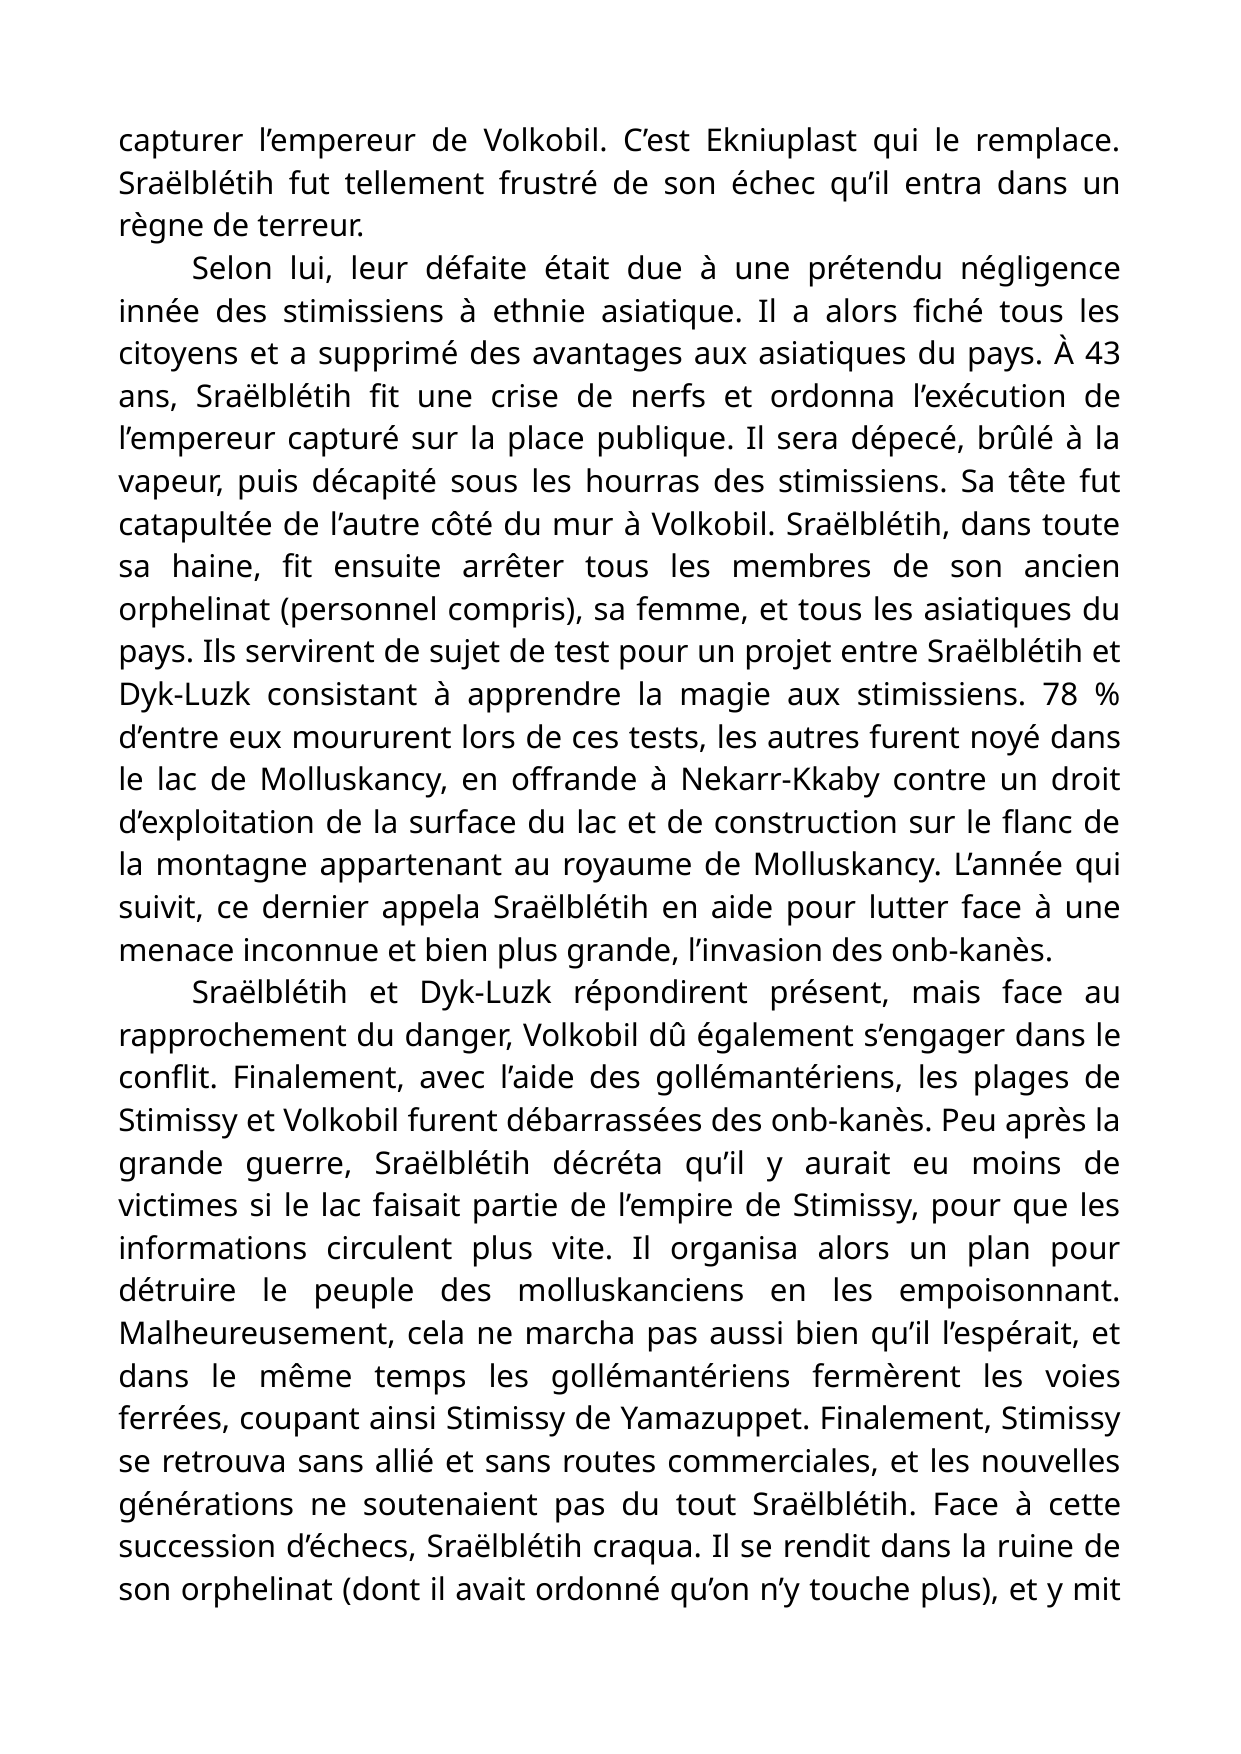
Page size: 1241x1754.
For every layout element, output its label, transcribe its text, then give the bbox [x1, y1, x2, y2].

text Selon lui, leur défaite était due à une prétendu négligence innée des stimissiens à ethnie asiatique. Il a alors fiché tous les citoyens et a supprimé des avantages aux asiatiques du pays. À 43 ans, Sraëlblétih fit une crise de nerfs et ordonna l’exécution de l’empereur capturé sur la place publique. Il sera dépecé, brûlé à la vapeur, puis décapité sous les hourras des stimissiens. Sa tête fut catapultée de l’autre côté du mur à Volkobil. Sraëlblétih, dans toute sa haine, fit ensuite arrêter tous les membres de son ancien orphelinat (personnel compris), sa femme, et tous les asiatiques du pays. Ils servirent de sujet de test pour un projet entre Sraëlblétih et Dyk-Luzk consistant à apprendre la magie aux stimissiens. 78 % d’entre eux moururent lors de ces tests, les autres furent noyé dans le lac de Molluskancy, en offrande à Nekarr-Kkaby contre un droit d’exploitation de la surface du lac et de construction sur le flanc de la montagne appartenant au royaume de Molluskancy. L’année qui suivit, ce dernier appela Sraëlblétih en aide pour lutter face à une menace inconnue et bien plus grande, l’invasion des onb-kanès. [118, 246, 1122, 970]
text Sraëlblétih et Dyk-Luzk répondirent présent, mais face au rapprochement du danger, Volkobil dû également s’engager dans le conflit. Finalement, avec l’aide des gollémantériens, les plages de Stimissy et Volkobil furent débarrassées des onb-kanès. Peu après la grande guerre, Sraëlblétih décréta qu’il y aurait eu moins de victimes si le lac faisait partie de l’empire de Stimissy, pour que les informations circulent plus vite. Il organisa alors un plan pour détruire le peuple des molluskanciens en les empoisonnant. Malheureusement, cela ne marcha pas aussi bien qu’il l’espérait, et dans le même temps les gollémantériens fermèrent les voies ferrées, coupant ainsi Stimissy de Yamazuppet. Finalement, Stimissy se retrouva sans allié et sans routes commerciales, et les nouvelles générations ne soutenaient pas du tout Sraëlblétih. Face à cette succession d’échecs, Sraëlblétih craqua. Il se rendit dans la ruine de son orphelinat (dont il avait ordonné qu’on n’y touche plus), et y mit [118, 970, 1122, 1609]
text capturer l’empereur de Volkobil. C’est Ekniuplast qui le remplace. Sraëlblétih fut tellement frustré de son échec qu’il entra dans un règne de terreur. [118, 118, 1122, 246]
